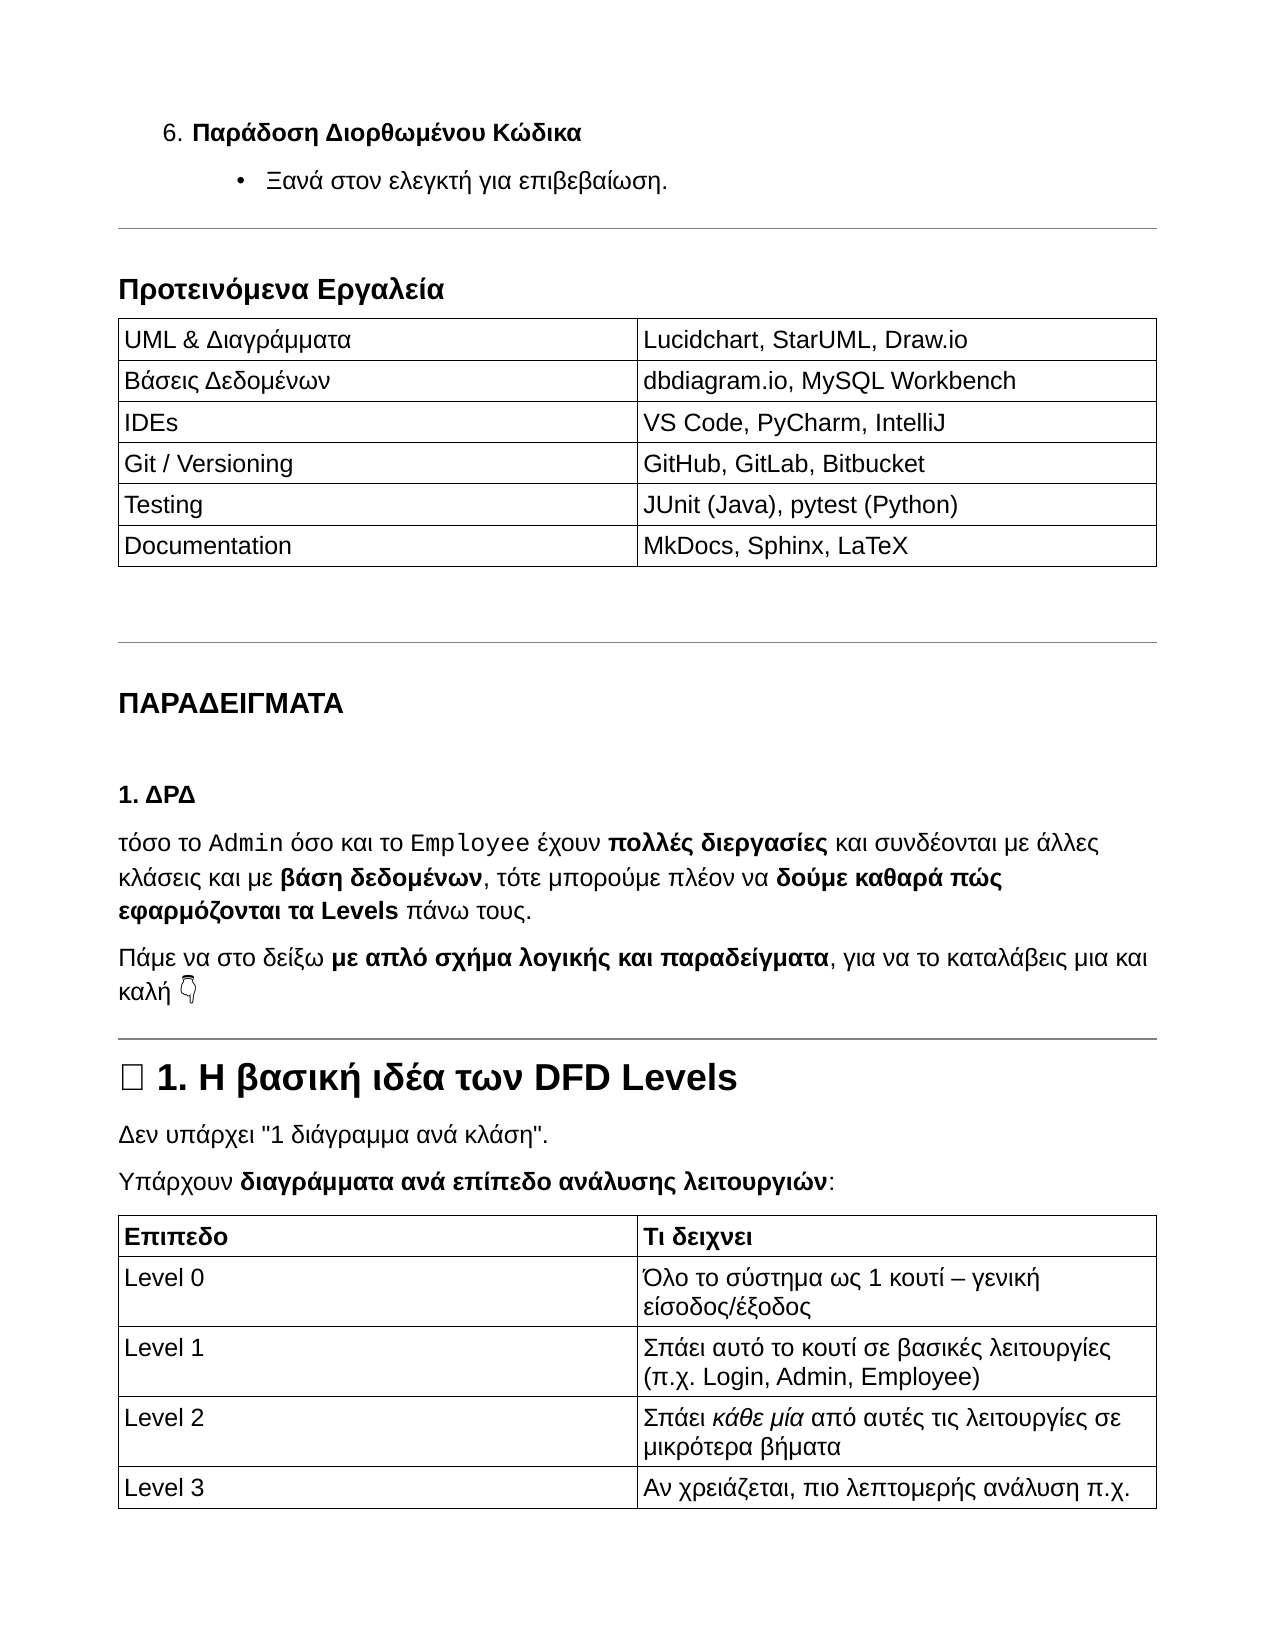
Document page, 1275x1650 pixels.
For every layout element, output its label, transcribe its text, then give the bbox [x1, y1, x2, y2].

table_header Επιπεδο [119, 1216, 637, 1256]
table_cell Level 1 [119, 1327, 637, 1396]
table_cell MkDocs, Sphinx, LaTeX [638, 526, 1156, 566]
table_cell Σπάει αυτό το κουτί σε βασικές λειτουργίες (π.χ. Login, Admin, Employee) [638, 1327, 1156, 1396]
text Πάμε να στο δείξω με απλό σχήμα λογικής και παραδείγματα, για να το καταλάβεις μια και καλή 👇 [118, 943, 1157, 1005]
subtitle ΠΑΡΑΔΕΙΓΜΑΤΑ [118, 686, 1157, 720]
table_cell Level 2 [119, 1397, 637, 1466]
table_cell Level 0 [119, 1257, 637, 1326]
text 1. ΔΡΔ [118, 780, 1157, 809]
table_header Lucidchart, StarUML, Draw.io [638, 319, 1156, 359]
text Υπάρχουν διαγράμματα ανά επίπεδο ανάλυσης λειτουργιών: [118, 1167, 1157, 1196]
table_cell Documentation [119, 526, 637, 566]
table_cell Βάσεις Δεδομένων [119, 361, 637, 401]
table_header UML & Διαγράμματα [119, 319, 637, 359]
table_cell IDEs [119, 402, 637, 442]
text Δεν υπάρχει "1 διάγραμμα ανά κλάση". [118, 1120, 1157, 1148]
table_cell Όλο το σύστημα ως 1 κουτί – γενική είσοδος/έξοδος [638, 1257, 1156, 1326]
table_cell dbdiagram.io, MySQL Workbench [638, 361, 1156, 401]
table_header Τι δειχνει [638, 1216, 1156, 1256]
table_cell Σπάει κάθε μία από αυτές τις λειτουργίες σε μικρότερα βήματα [638, 1397, 1156, 1466]
list Ξανά στον ελεγκτή για επιβεβαίωση. [236, 166, 1157, 194]
table_cell Level 3 [119, 1467, 637, 1507]
table_cell JUnit (Java), pytest (Python) [638, 484, 1156, 524]
table_cell Αν χρειάζεται, πιο λεπτομερής ανάλυση π.χ. [638, 1467, 1156, 1507]
list Παράδοση Διορθωμένου Κώδικα [162, 118, 1157, 147]
table_cell Git / Versioning [119, 443, 637, 483]
subtitle Προτεινόμενα Εργαλεία [118, 272, 1157, 306]
table_cell VS Code, PyCharm, IntelliJ [638, 402, 1156, 442]
text τόσο το Admin όσο και το Employee έχουν πολλές διεργασίες και συνδέονται με άλλες κλάσεις και με βάση δεδομένων, τότε μπορούμε πλέον να δούμε καθαρά πώς εφαρμόζονται τα Levels πάνω τους. [118, 828, 1157, 924]
table_cell Testing [119, 484, 637, 524]
table_cell GitHub, GitLab, Bitbucket [638, 443, 1156, 483]
subtitle 🧱 1. Η βασική ιδέα των DFD Levels [118, 1056, 1157, 1099]
